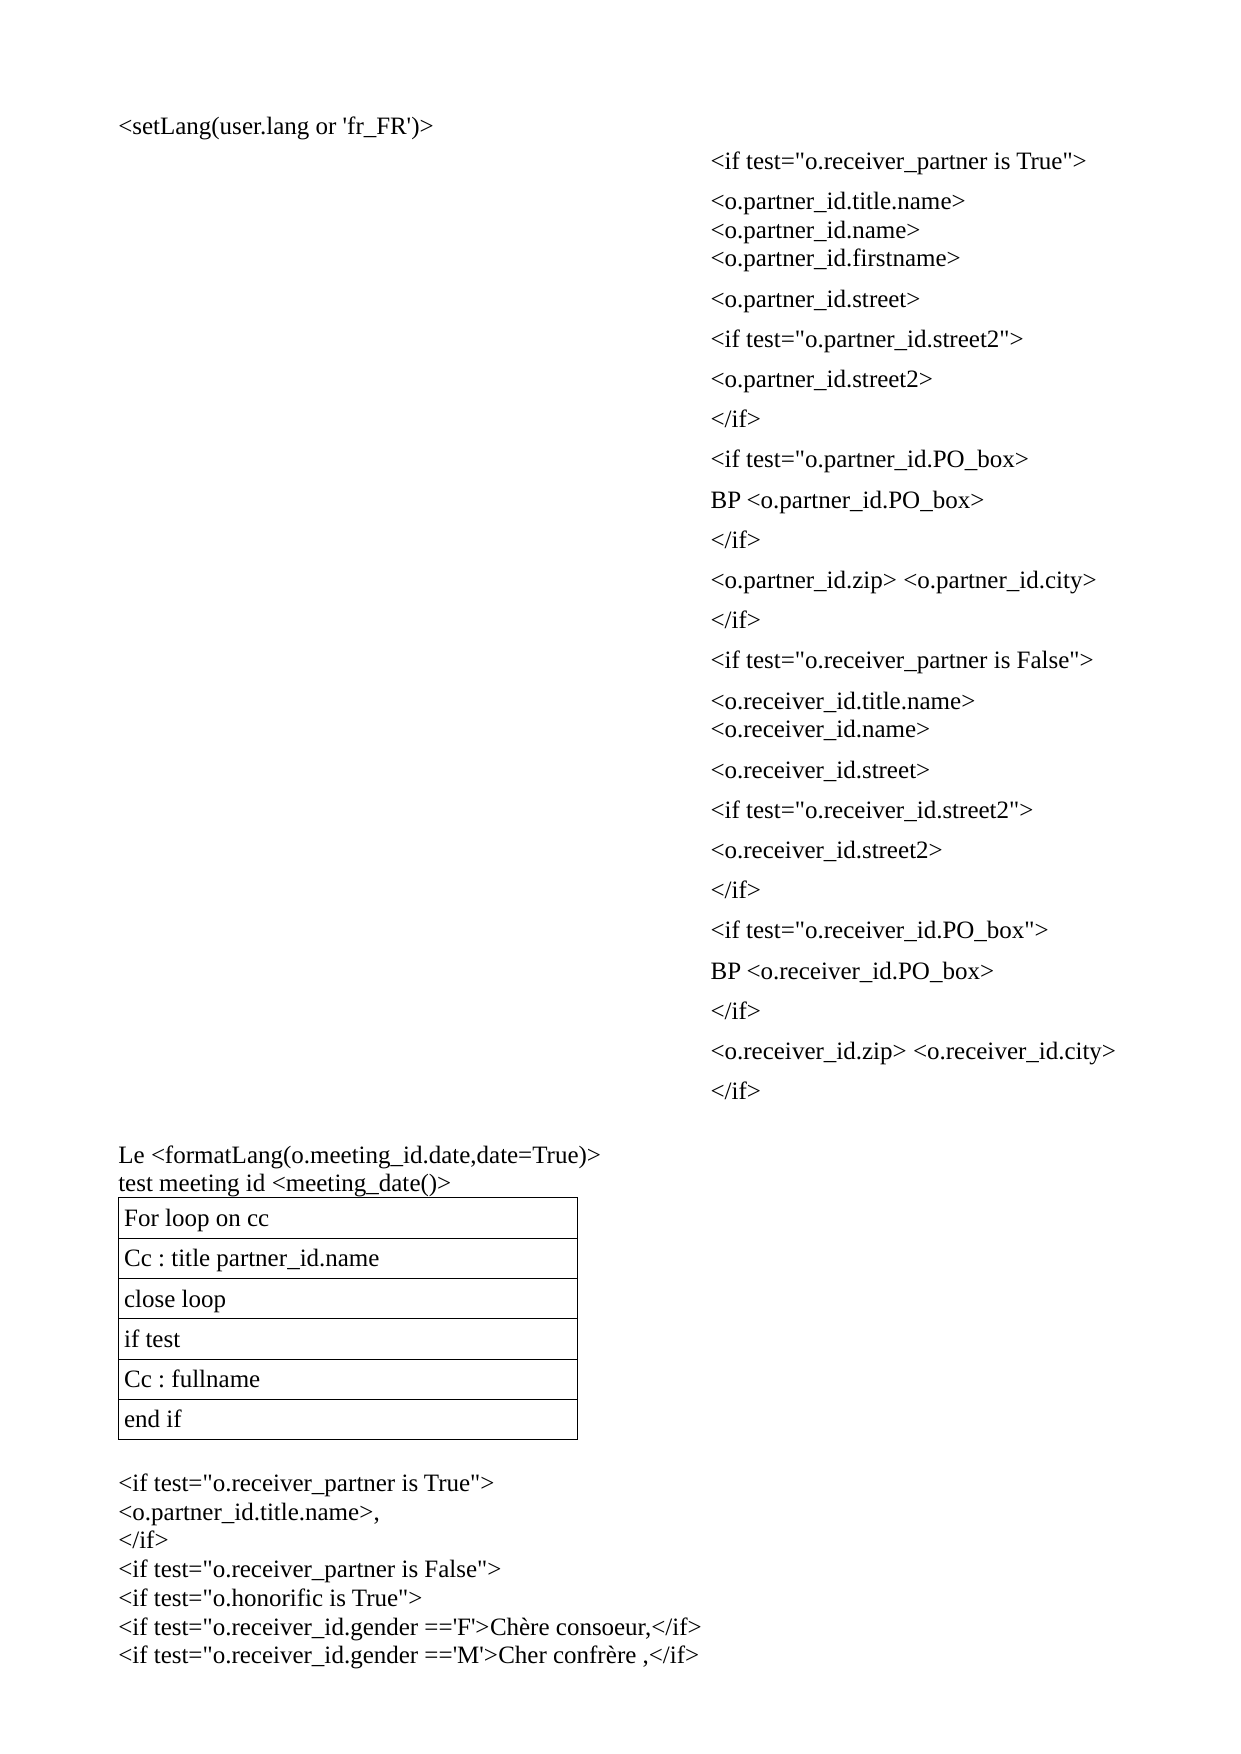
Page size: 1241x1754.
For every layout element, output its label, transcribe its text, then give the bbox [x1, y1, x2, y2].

table_cell <if test="o.receiver_id.PO_box"> [705, 910, 1123, 950]
table_cell </if> [705, 399, 1123, 439]
text <setLang(user.lang or 'fr_FR')> [118, 111, 1122, 140]
table_cell </if> [705, 870, 1123, 910]
table_cell <o.receiver_id.zip> <o.receiver_id.city> [705, 1031, 1123, 1071]
table_cell BP <o.receiver_id.PO_box> [705, 950, 1123, 990]
table_cell <o.partner_id.street> [705, 278, 1123, 318]
table_cell </if> [705, 519, 1123, 559]
table_cell <o.partner_id.zip> <o.partner_id.city> [705, 560, 1123, 600]
table_header <if test="o.receiver_partner is True"> [705, 140, 1123, 180]
table_cell </if> [705, 990, 1123, 1031]
table_cell <o.receiver_id.street> [705, 749, 1123, 789]
table_cell BP <o.partner_id.PO_box> [705, 479, 1123, 519]
table_cell end if [119, 1400, 577, 1439]
text <if test="o.honorific is True"> [118, 1583, 1122, 1612]
text <if test="o.receiver_id.gender =='F'>Chère consoeur,</if> [118, 1612, 1122, 1640]
text <if test="o.receiver_id.gender =='M'>Cher confrère ,</if> [118, 1640, 1122, 1669]
table_cell </if> [705, 600, 1123, 640]
table_cell <o.receiver_id.title.name> <o.receiver_id.name> [705, 680, 1123, 749]
table_cell <if test="o.receiver_id.street2"> [705, 789, 1123, 829]
table_cell close loop [119, 1279, 577, 1318]
text Le <formatLang(o.meeting_id.date,date=True)> [118, 1140, 1122, 1168]
table_cell <o.receiver_id.street2> [705, 830, 1123, 870]
table_cell if test [119, 1319, 577, 1358]
table_cell Cc : title partner_id.name [119, 1239, 577, 1278]
text <if test="o.receiver_partner is False"> [118, 1554, 1122, 1583]
table_cell </if> [705, 1071, 1123, 1111]
table_cell <if test="o.partner_id.PO_box> [705, 439, 1123, 479]
text </if> [118, 1525, 1122, 1554]
text test meeting id <meeting_date()> [118, 1168, 1122, 1197]
text <o.partner_id.title.name>, [118, 1497, 1122, 1525]
table_cell <o.partner_id.title.name> <o.partner_id.name> <o.partner_id.firstname> [705, 180, 1123, 278]
text <if test="o.receiver_partner is True"> [118, 1468, 1122, 1497]
table_cell Cc : fullname [119, 1360, 577, 1399]
table_header For loop on cc [119, 1198, 577, 1237]
table_cell <if test="o.partner_id.street2"> [705, 318, 1123, 358]
table_cell <o.partner_id.street2> [705, 359, 1123, 399]
table_cell <if test="o.receiver_partner is False"> [705, 640, 1123, 680]
